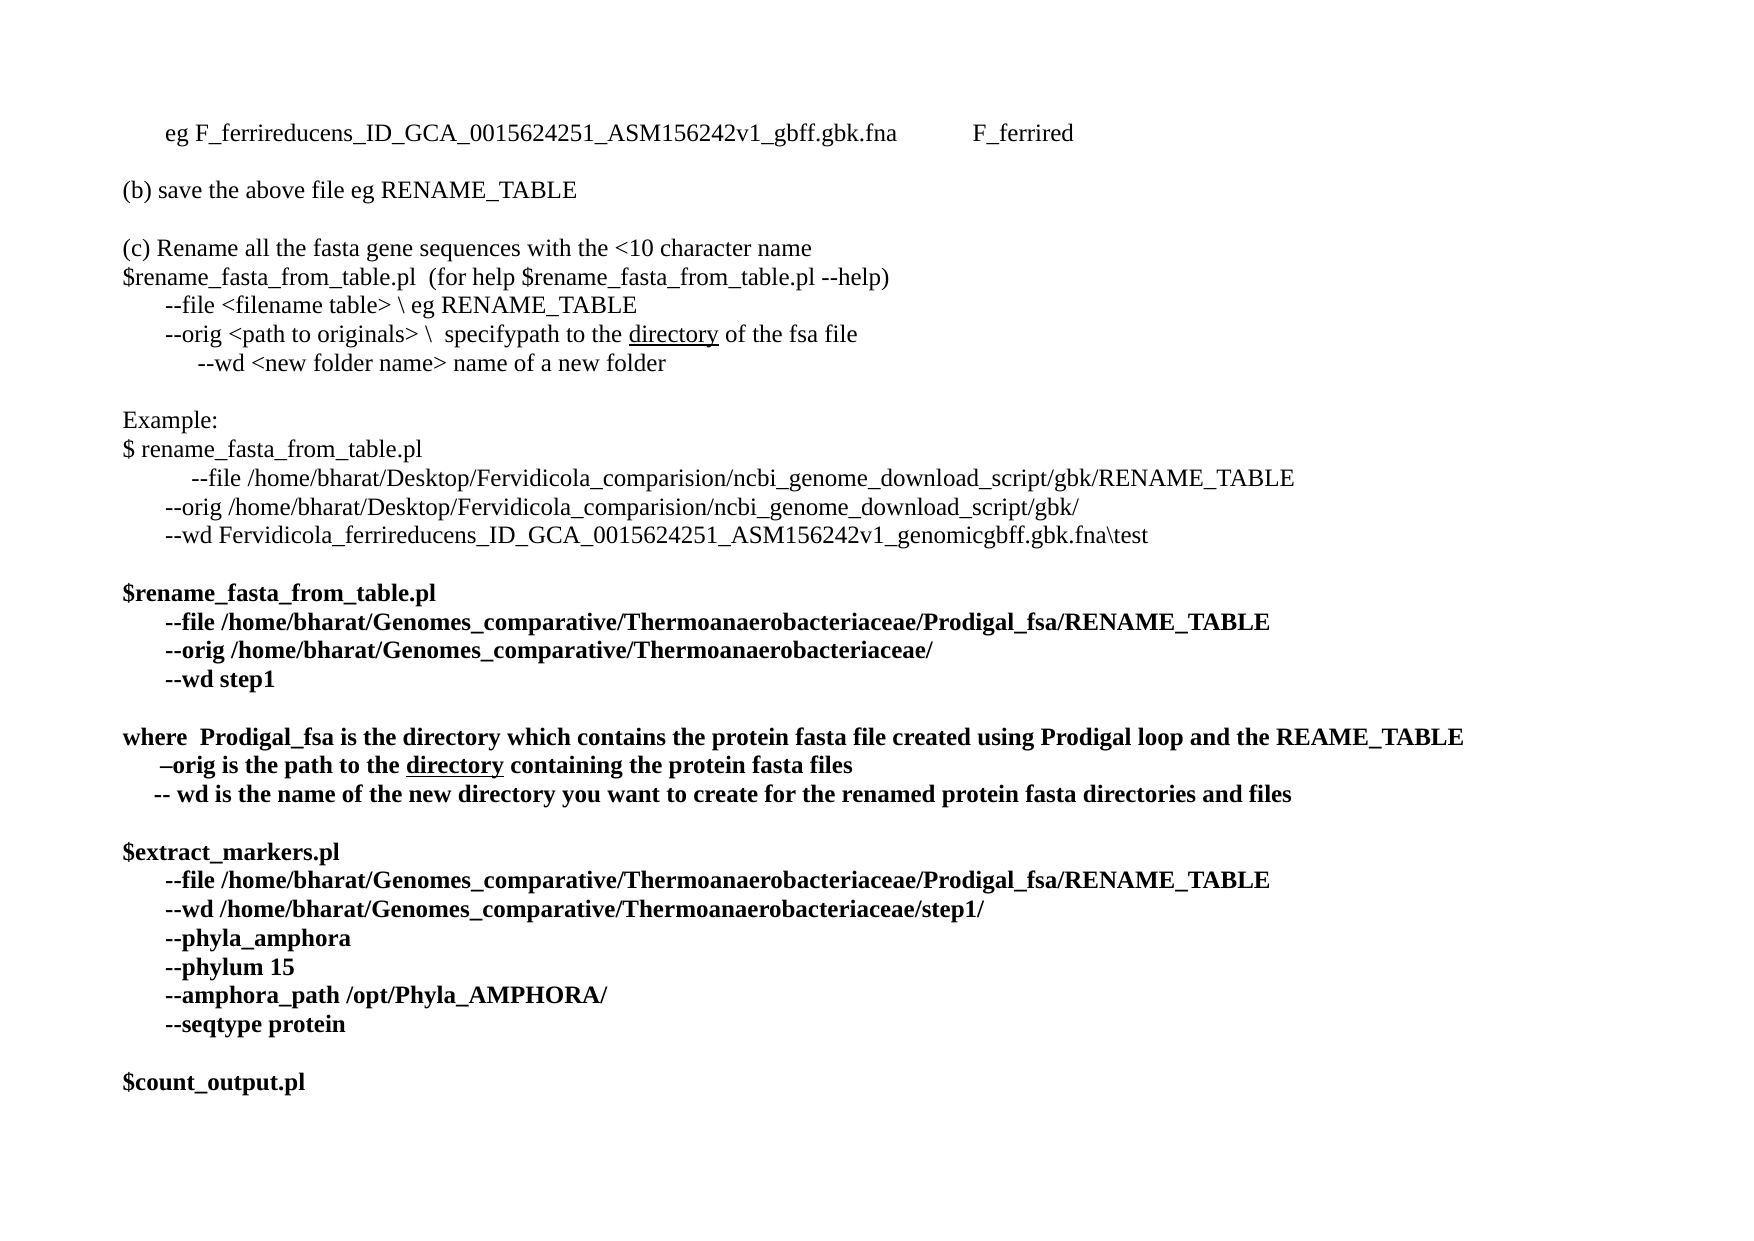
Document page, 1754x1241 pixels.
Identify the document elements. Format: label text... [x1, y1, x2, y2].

text --amphora_path /opt/Phyla_AMPHORA/ [122, 981, 1636, 1009]
text (b) save the above file eg RENAME_TABLE [122, 176, 1636, 204]
text –orig is the path to the directory containing the protein fasta files [122, 751, 1636, 779]
text $rename_fasta_from_table.pl (for help $rename_fasta_from_table.pl --help) [122, 262, 1636, 291]
text $count_output.pl [122, 1067, 1636, 1096]
text --orig <path to originals> \ specifypath to the directory of the fsa file [122, 319, 1636, 348]
text $ rename_fasta_from_table.pl [122, 434, 1636, 463]
text --file /home/bharat/Genomes_comparative/Thermoanaerobacteriaceae/Prodigal_fsa/RENAME_TABLE [122, 607, 1636, 636]
text eg F_ferrireducens_ID_GCA_0015624251_ASM156242v1_gbff.gbk.fna F_ferrired [122, 118, 1636, 147]
text --wd <new folder name> name of a new folder [122, 348, 1636, 377]
text --file /home/bharat/Genomes_comparative/Thermoanaerobacteriaceae/Prodigal_fsa/RENAME_TABLE [122, 866, 1636, 894]
text --wd Fervidicola_ferrireducens_ID_GCA_0015624251_ASM156242v1_genomicgbff.gbk.fna\test [122, 521, 1636, 549]
text $extract_markers.pl [122, 837, 1636, 866]
text --wd step1 [122, 664, 1636, 693]
text --phyla_amphora [122, 923, 1636, 952]
text --file /home/bharat/Desktop/Fervidicola_comparision/ncbi_genome_download_script/gbk/RENAME_TABLE [122, 463, 1636, 492]
text (c) Rename all the fasta gene sequences with the <10 character name [122, 233, 1636, 262]
text --orig /home/bharat/Desktop/Fervidicola_comparision/ncbi_genome_download_script/gbk/ [122, 492, 1636, 521]
text where Prodigal_fsa is the directory which contains the protein fasta file created using Prodigal loop and the REAME_TABLE [122, 722, 1636, 751]
text --seqtype protein [122, 1009, 1636, 1038]
text --wd /home/bharat/Genomes_comparative/Thermoanaerobacteriaceae/step1/ [122, 894, 1636, 923]
text $rename_fasta_from_table.pl [122, 578, 1636, 607]
text --phylum 15 [122, 952, 1636, 981]
text --orig /home/bharat/Genomes_comparative/Thermoanaerobacteriaceae/ [122, 636, 1636, 664]
text -- wd is the name of the new directory you want to create for the renamed protein fasta directories and files [122, 779, 1636, 808]
text --file <filename table> \ eg RENAME_TABLE [122, 291, 1636, 319]
text Example: [122, 406, 1636, 434]
